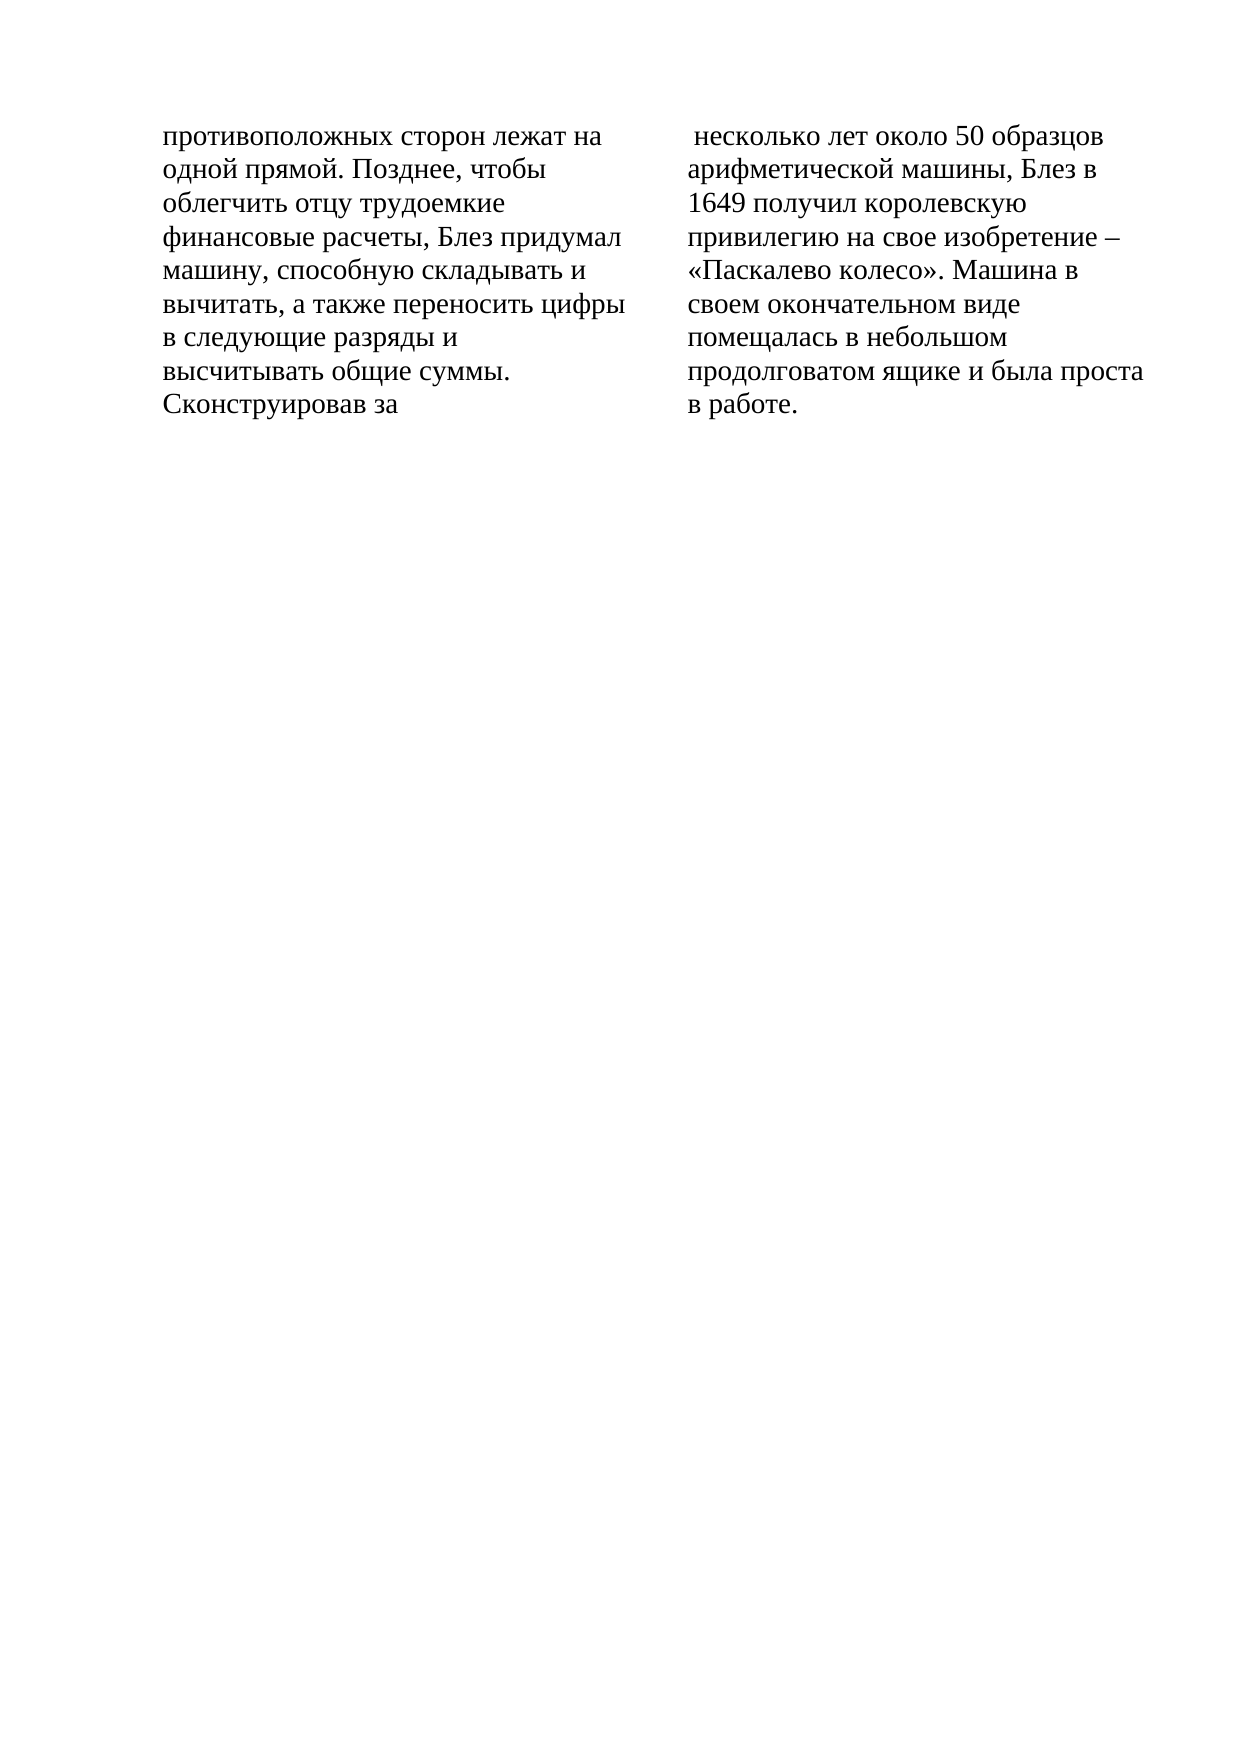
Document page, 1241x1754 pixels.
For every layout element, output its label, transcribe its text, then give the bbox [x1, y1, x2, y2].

text несколько лет около 50 образцов арифметической машины, Блез в 1649 получил королевскую привилегию на свое изобретение – «Паскалево колесо». Машина в своем окончательном виде помещалась в небольшом продолговатом ящике и была проста в работе. [687, 118, 1152, 420]
text противоположных сторон лежат на одной прямой. Позднее, чтобы облегчить отцу трудоемкие финансовые расчеты, Блез придумал машину, способную складывать и вычитать, а также переносить цифры в следующие разряды и высчитывать общие суммы. Сконструировав за [162, 118, 627, 420]
